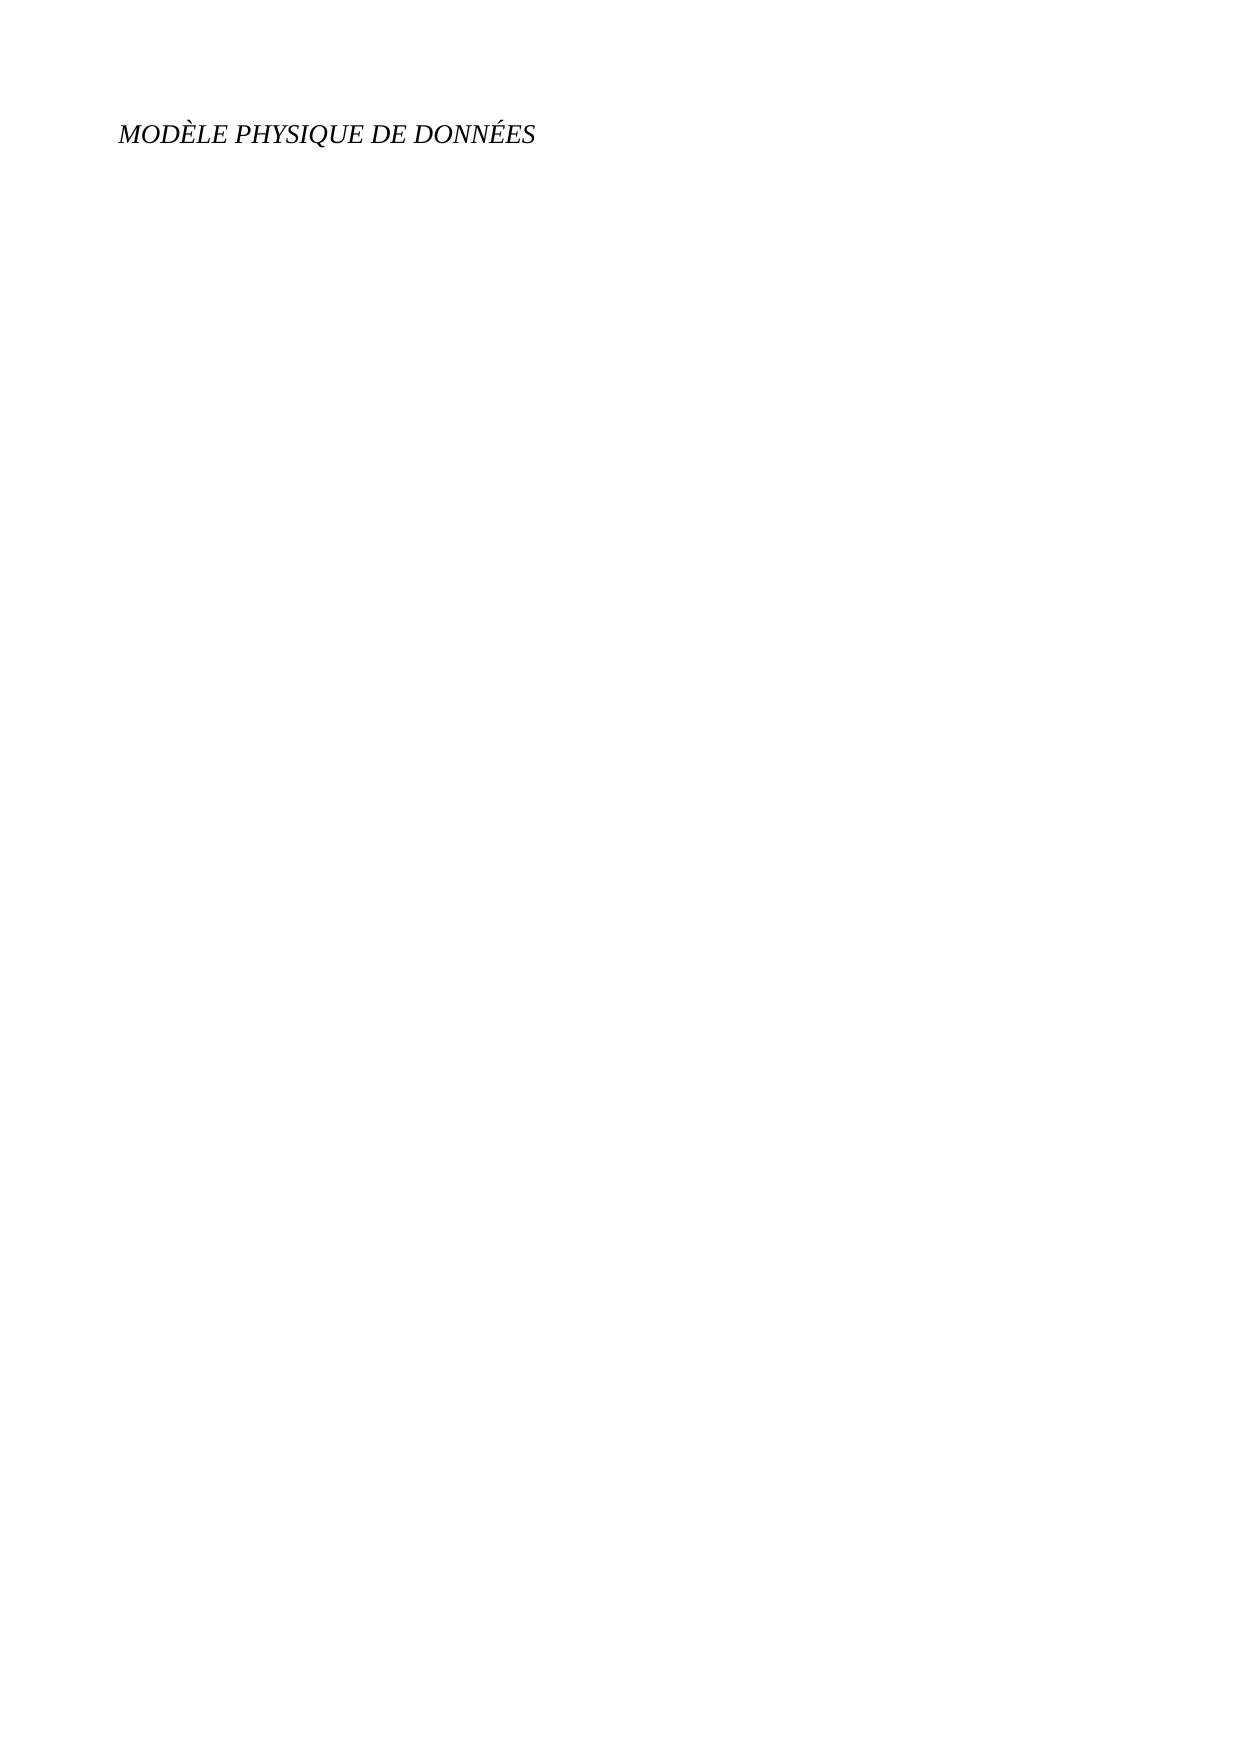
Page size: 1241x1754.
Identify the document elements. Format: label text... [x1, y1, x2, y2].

text MODÈLE PHYSIQUE DE DONNÉES [118, 118, 1122, 149]
